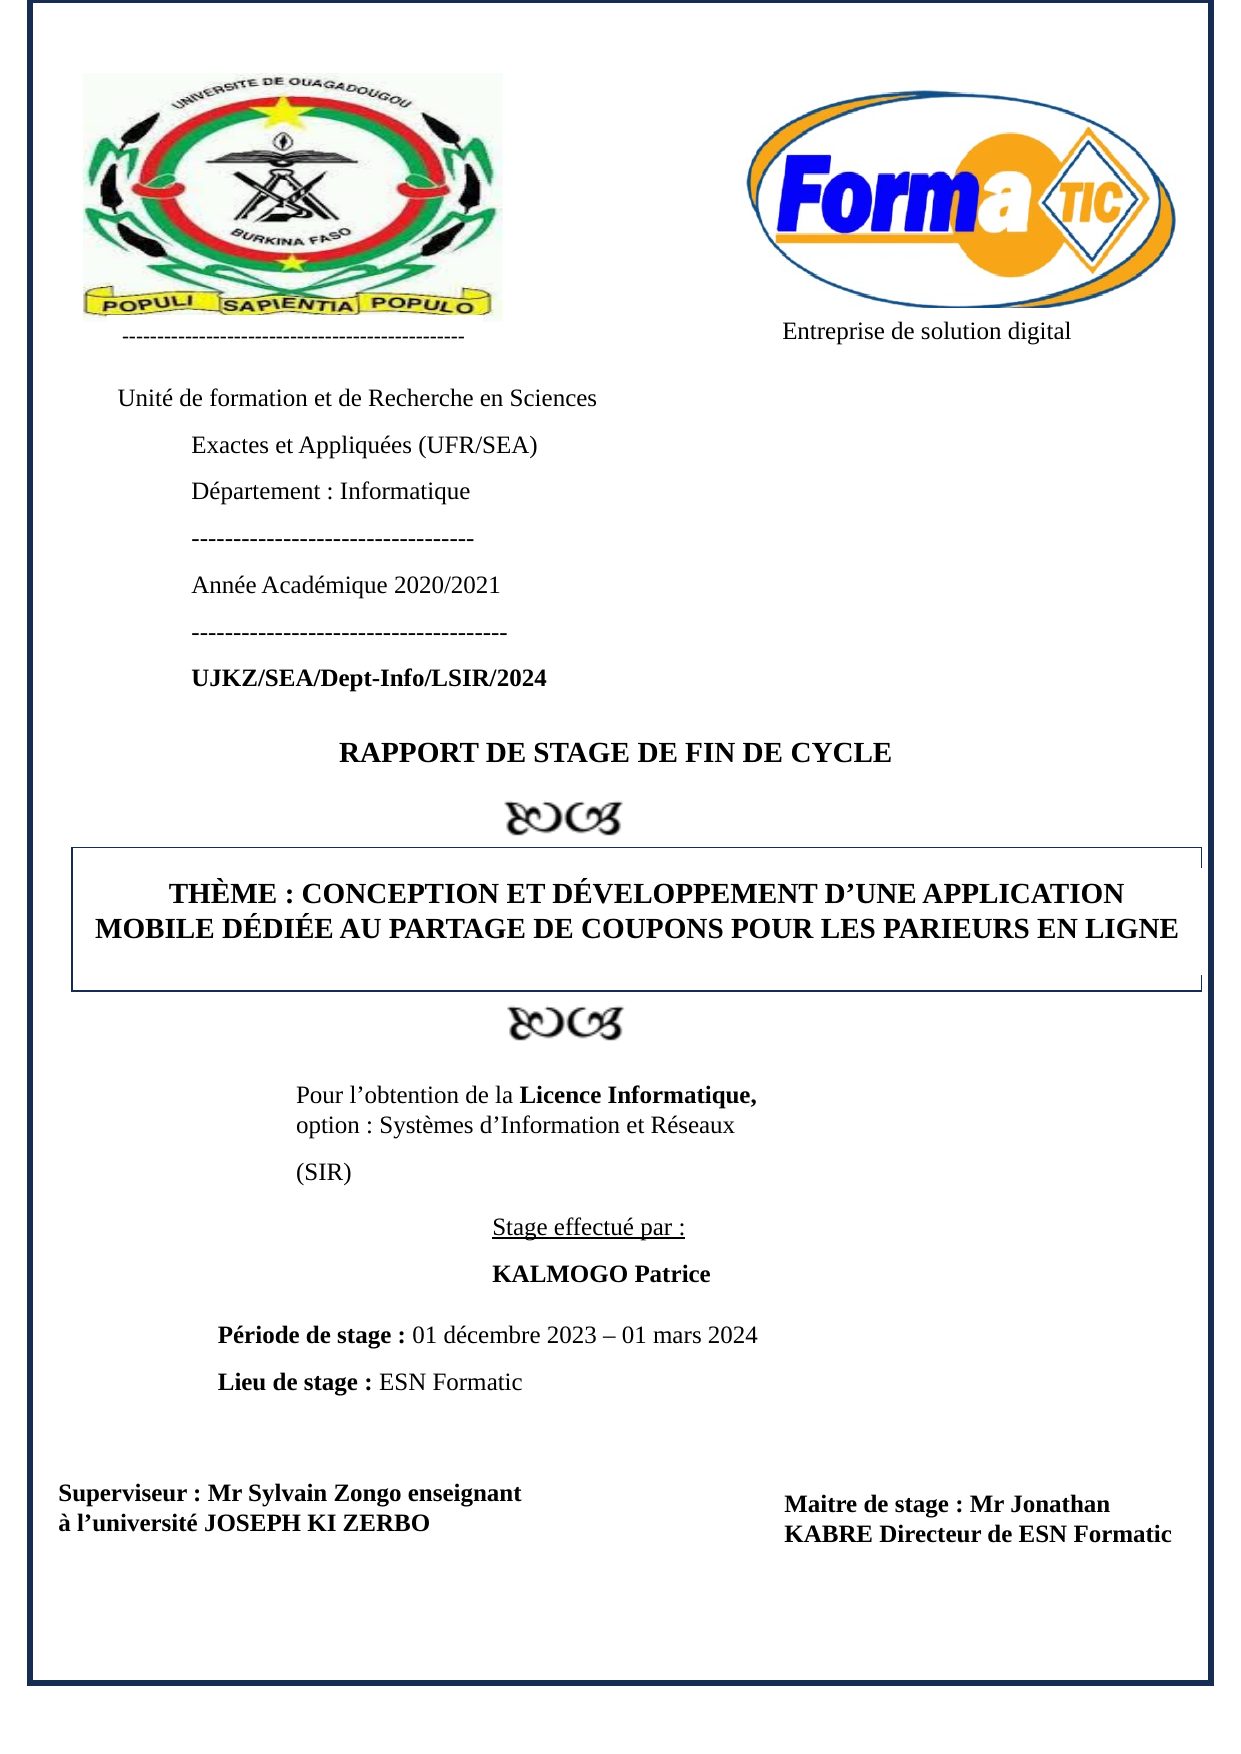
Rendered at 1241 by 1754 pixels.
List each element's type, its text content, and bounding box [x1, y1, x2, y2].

text Superviseur : Mr Sylvain Zongo enseignant à l’université JOSEPH KI ZERBO [58, 1478, 527, 1537]
text ---------------------------------- [117, 523, 603, 552]
text Entreprise de solution digital [782, 316, 1078, 345]
text THÈME : CONCEPTION ET DÉVELOPPEMENT D’UNE APPLICATION MOBILE DÉDIÉE AU PARTAGE DE COUPONS POUR LES PARIEURS EN LIGNE [95, 876, 1193, 944]
text Département : Informatique [117, 476, 603, 505]
text (SIR) [296, 1157, 807, 1186]
text Unité de formation et de Recherche en Sciences [117, 383, 603, 412]
text RAPPORT DE STAGE DE FIN DE CYCLE [339, 736, 968, 769]
text Pour l’obtention de la Licence Informatique, option : Systèmes d’Information et Réseaux [296, 1080, 807, 1139]
text -------------------------------------- [117, 617, 603, 646]
text UJKZ/SEA/Dept-Info/LSIR/2024 [191, 663, 603, 692]
text Lieu de stage : ESN Formatic [218, 1367, 789, 1396]
text Période de stage : 01 décembre 2023 – 01 mars 2024 [218, 1320, 789, 1349]
text ------------------------------------------------- [122, 322, 468, 351]
text Stage effectué par : [492, 1212, 735, 1241]
text KALMOGO Patrice [492, 1259, 735, 1288]
text Exactes et Appliquées (UFR/SEA) [117, 430, 603, 458]
text Maitre de stage : Mr Jonathan KABRE Directeur de ESN Formatic [784, 1489, 1174, 1548]
text Année Académique 2020/2021 [117, 570, 603, 599]
